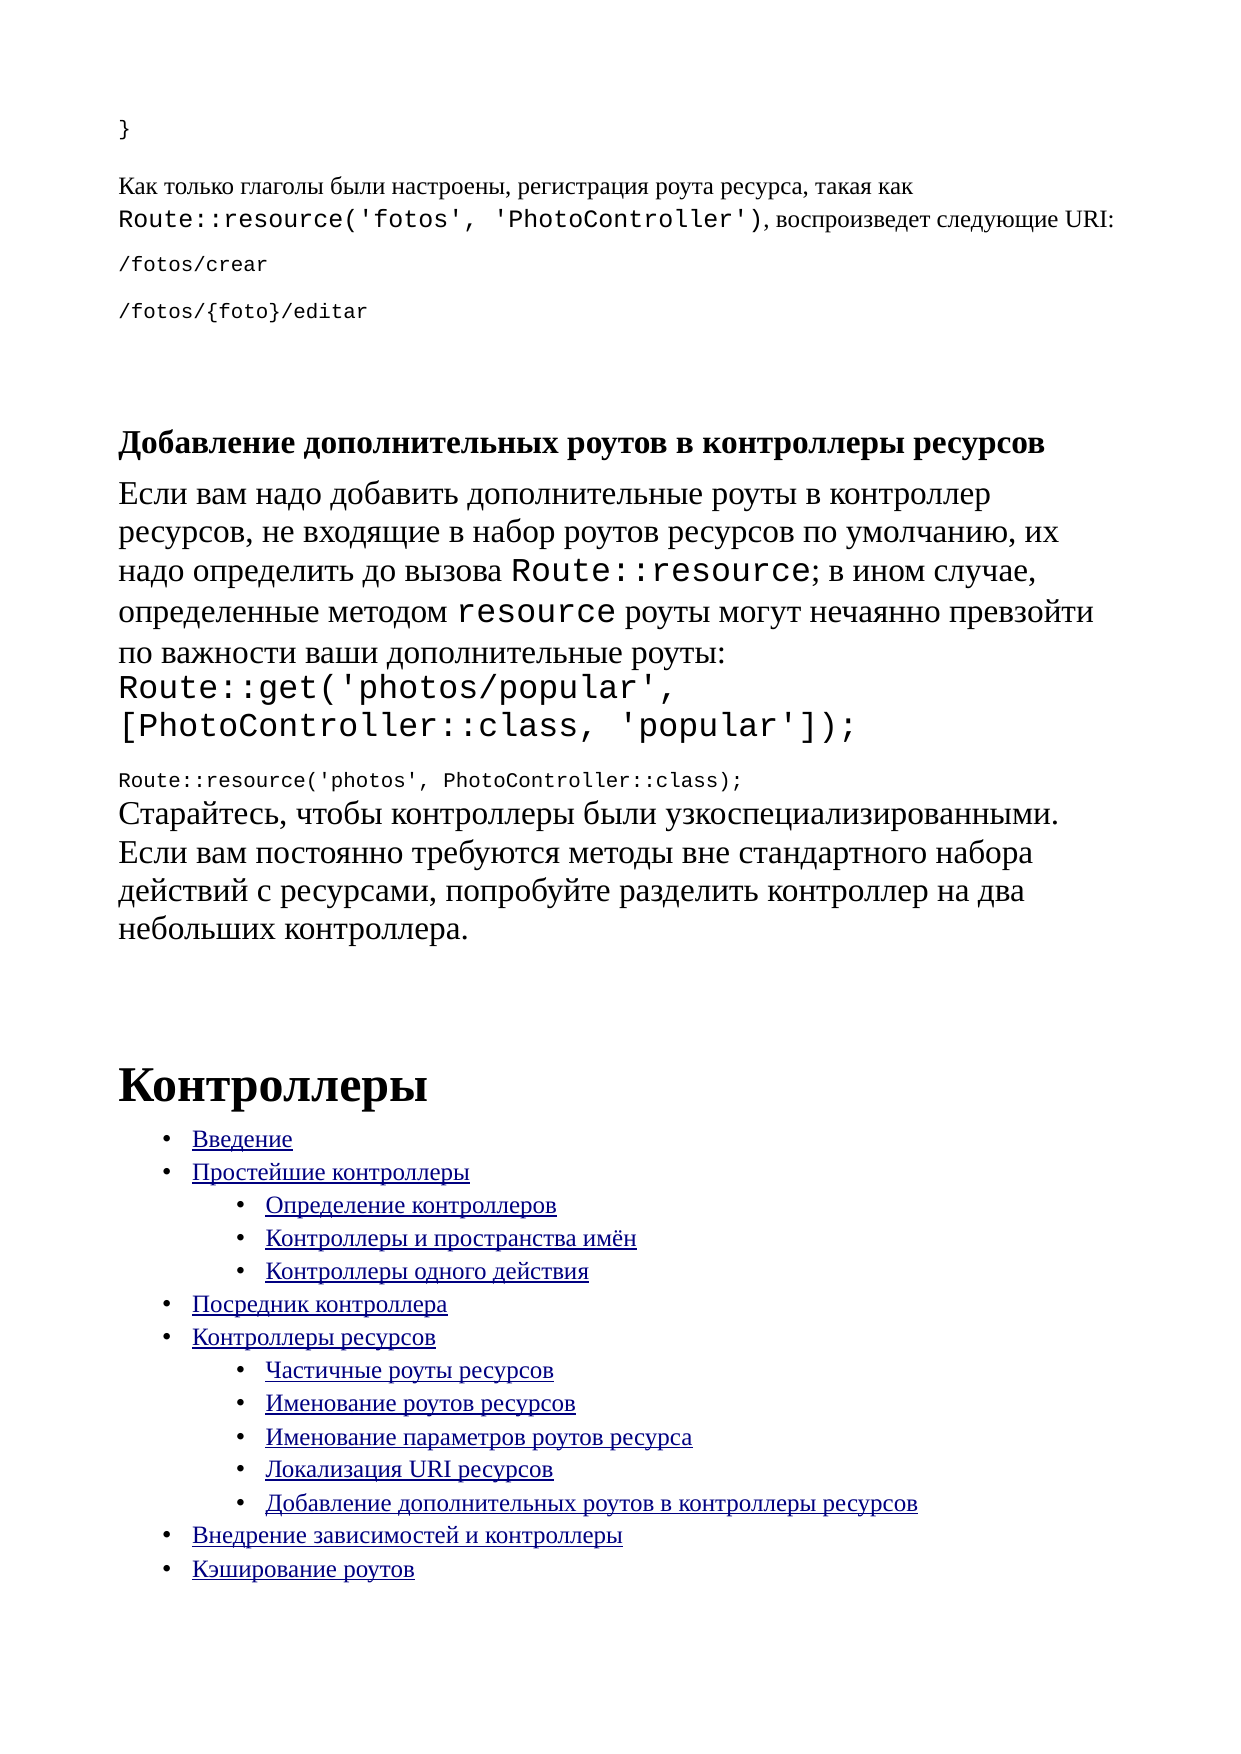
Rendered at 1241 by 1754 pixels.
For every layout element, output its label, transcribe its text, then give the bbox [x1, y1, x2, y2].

list Контроллеры и пространства имён [236, 1223, 1122, 1252]
subtitle Контроллеры [118, 1054, 1122, 1112]
subtitle Добавление дополнительных роутов в контроллеры ресурсов [118, 422, 1122, 461]
list Локализация URI ресурсов [236, 1454, 1122, 1483]
list Внедрение зависимостей и контроллеры [162, 1521, 1122, 1549]
list Определение контроллеров [236, 1190, 1122, 1219]
list Простейшие контроллеры [162, 1157, 1122, 1186]
text } [118, 118, 1122, 142]
list Контроллеры ресурсов [162, 1322, 1122, 1351]
list Именование параметров роутов ресурса [236, 1422, 1122, 1450]
list Контроллеры одного действия [236, 1256, 1122, 1285]
text /fotos/crear [118, 254, 1122, 278]
list Введение [162, 1124, 1122, 1153]
list Именование роутов ресурсов [236, 1388, 1122, 1417]
text Как только глаголы были настроены, регистрация роута ресурса, такая как Route::resource('fotos', 'PhotoController'), воспроизведет следующие URI: [118, 171, 1122, 235]
text /fotos/{foto}/editar [118, 302, 1122, 325]
list Частичные роуты ресурсов [236, 1356, 1122, 1384]
text Route::get('photos/popular', [PhotoController::class, 'popular']); [118, 671, 1122, 746]
list Кэширование роутов [162, 1554, 1122, 1582]
text Route::resource('photos', PhotoController::class); [118, 770, 1122, 794]
list Посредник контроллера [162, 1289, 1122, 1318]
list Добавление дополнительных роутов в контроллеры ресурсов [236, 1488, 1122, 1516]
text Старайтесь, чтобы контроллеры были узкоспециализированными. Если вам постоянно требуются методы вне стандартного набора действий с ресурсами, попробуйте разделить контроллер на два небольших контроллера. [118, 794, 1122, 947]
text Если вам надо добавить дополнительные роуты в контроллер ресурсов, не входящие в набор роутов ресурсов по умолчанию, их надо определить до вызова Route::resource; в ином случае, определенные методом resource роуты могут нечаянно превзойти по важности ваши дополнительные роуты: [118, 473, 1122, 671]
